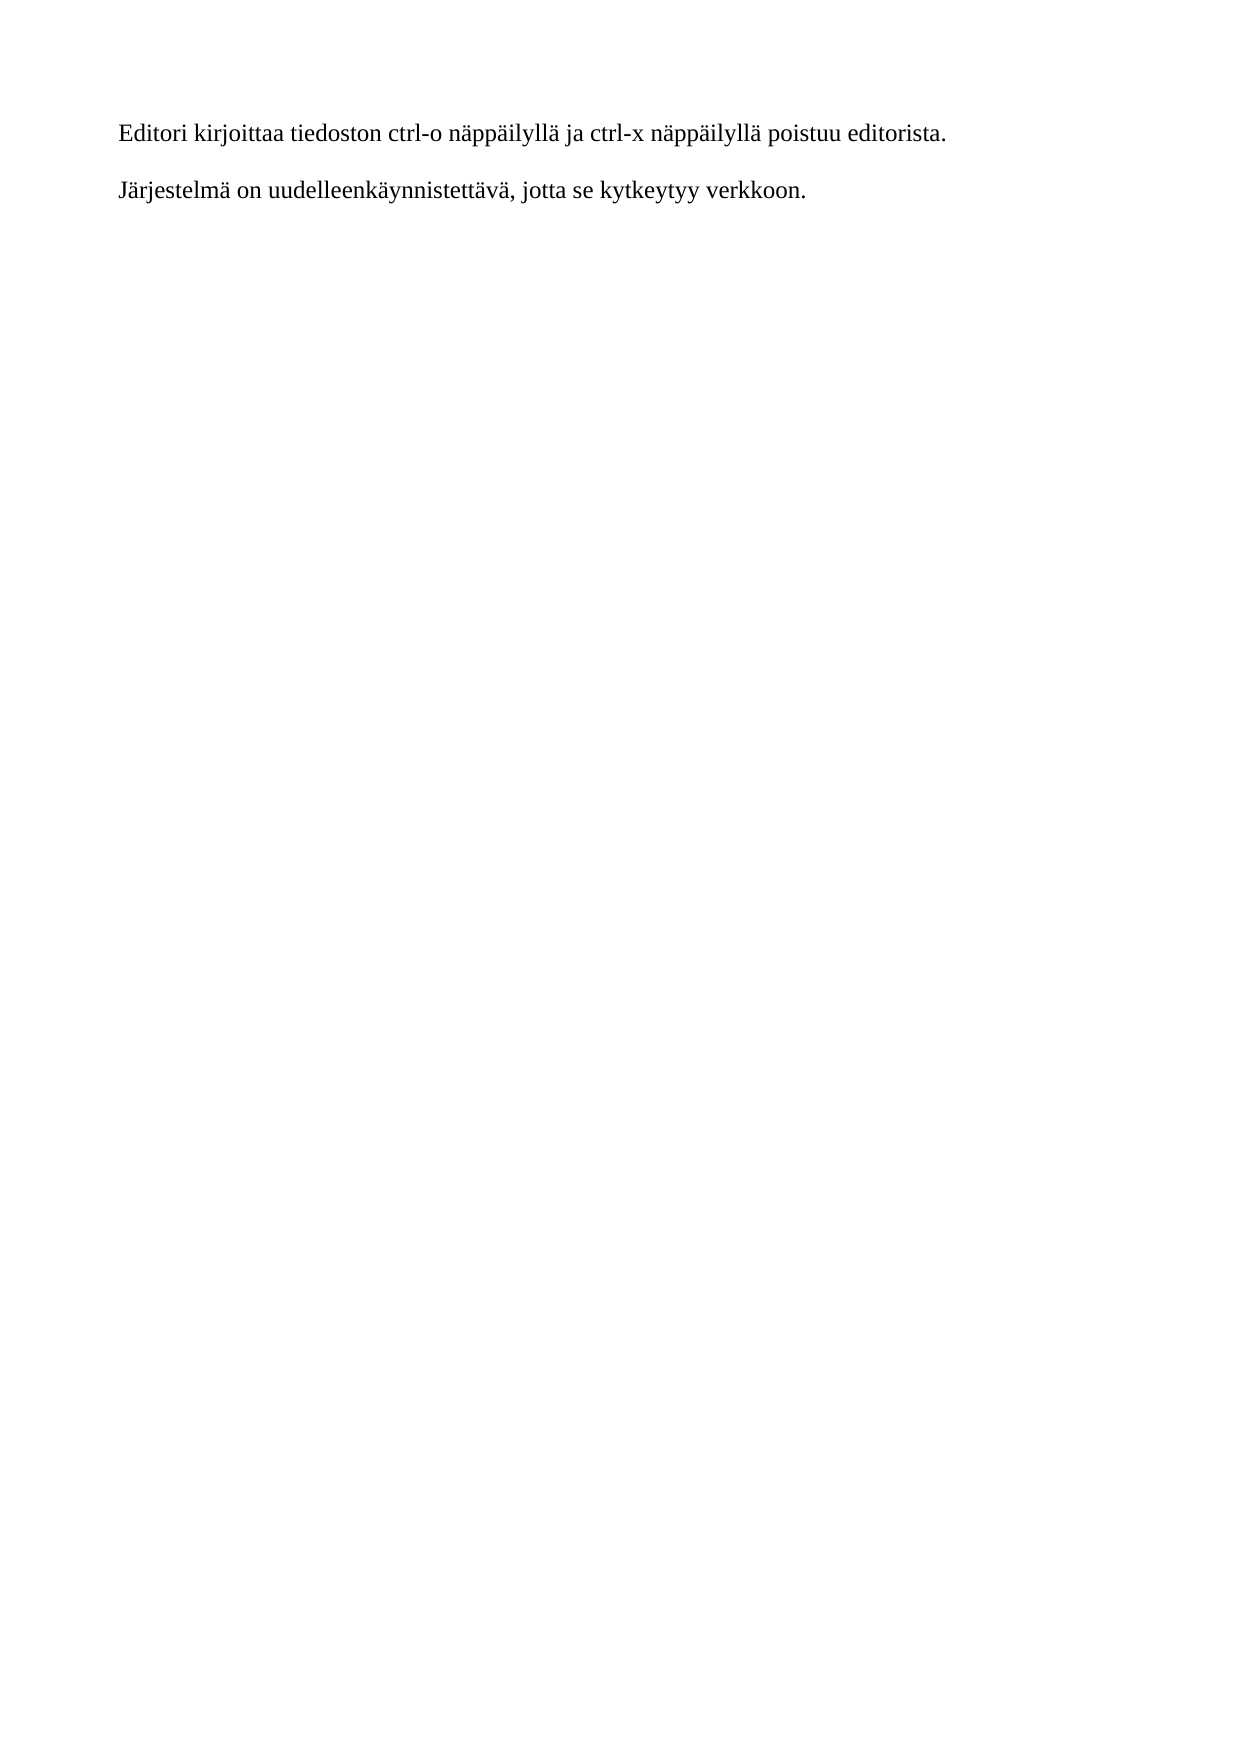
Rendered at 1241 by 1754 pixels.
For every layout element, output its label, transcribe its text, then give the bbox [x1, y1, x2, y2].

text Editori kirjoittaa tiedoston ctrl-o näppäilyllä ja ctrl-x näppäilyllä poistuu editorista. [118, 118, 1122, 147]
text Järjestelmä on uudelleenkäynnistettävä, jotta se kytkeytyy verkkoon. [118, 176, 1122, 204]
